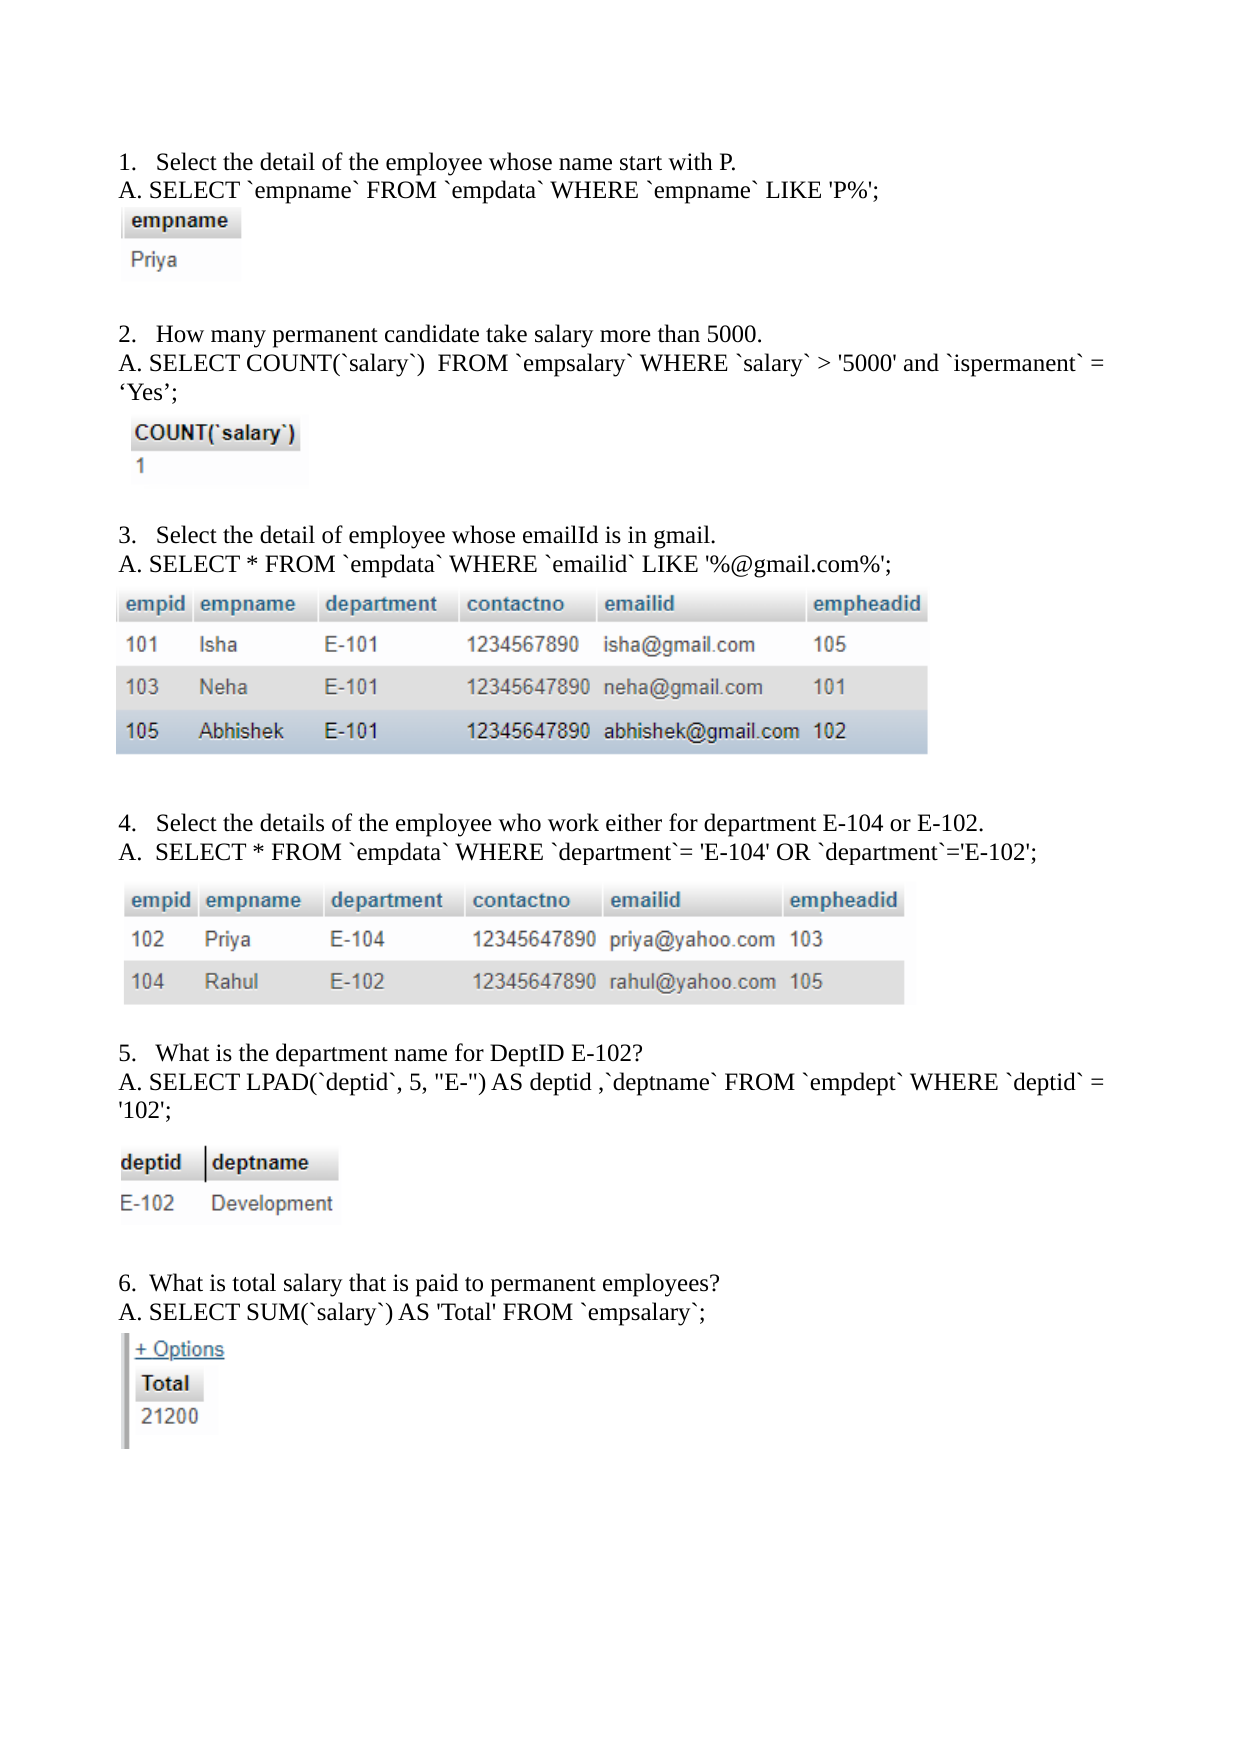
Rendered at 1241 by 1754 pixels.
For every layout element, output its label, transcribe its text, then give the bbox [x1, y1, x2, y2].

text A. SELECT * FROM `empdata` WHERE `emailid` LIKE '%@gmail.com%'; [118, 549, 1122, 578]
picture [121, 1132, 342, 1236]
picture [123, 865, 917, 1030]
picture [131, 412, 310, 489]
picture [121, 1333, 239, 1449]
text 1. Select the detail of the employee whose name start with P. [118, 147, 1122, 176]
text A. SELECT COUNT(`salary`) FROM `empsalary` WHERE `salary` > '5000' and `ispermanent` = ‘Yes’; [118, 348, 1122, 406]
picture [121, 207, 242, 283]
text A. SELECT `empname` FROM `empdata` WHERE `empname` LIKE 'P%'; [118, 176, 1122, 204]
text A. SELECT LPAD(`deptid`, 5, "E-") AS deptid ,`deptname` FROM `empdept` WHERE `deptid` = '102'; [118, 1067, 1122, 1124]
text 6. What is total salary that is paid to permanent employees? [118, 1268, 1122, 1297]
text 5. What is the department name for DeptID E-102? [118, 1038, 1122, 1067]
text 3. Select the detail of employee whose emailId is in gmail. [118, 521, 1122, 549]
text A. SELECT * FROM `empdata` WHERE `department`= 'E-104' OR `department`='E-102'; [118, 837, 1122, 866]
text A. SELECT SUM(`salary`) AS 'Total' FROM `empsalary`; [118, 1297, 1122, 1326]
text 2. How many permanent candidate take salary more than 5000. [118, 319, 1122, 348]
text 4. Select the details of the employee who work either for department E-104 or E-102. [118, 808, 1122, 837]
picture [116, 578, 931, 767]
